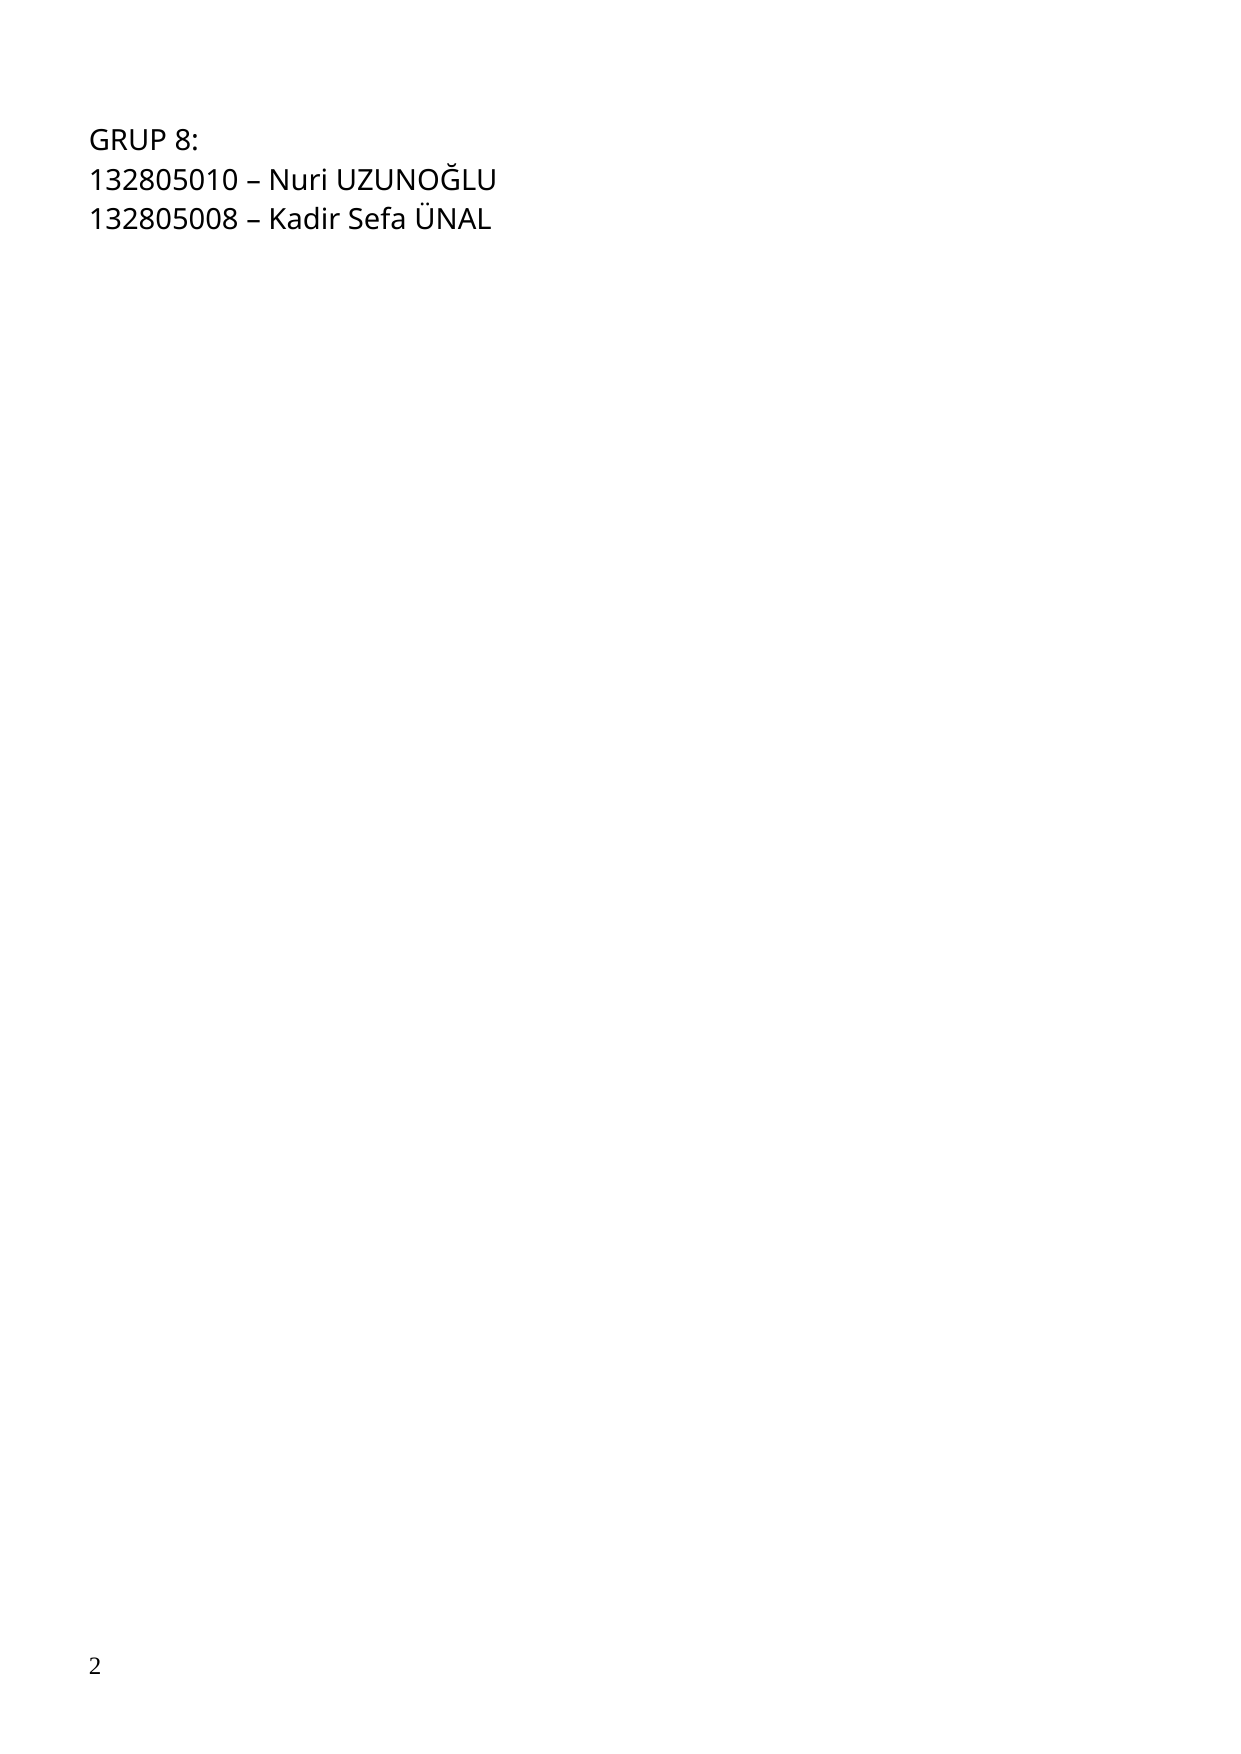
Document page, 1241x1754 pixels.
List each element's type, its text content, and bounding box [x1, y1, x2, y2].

text 132805010 – Nuri UZUNOĞLU [88, 159, 1152, 198]
text 132805008 – Kadir Sefa ÜNAL [88, 198, 1152, 238]
text GRUP 8: [88, 119, 1152, 159]
